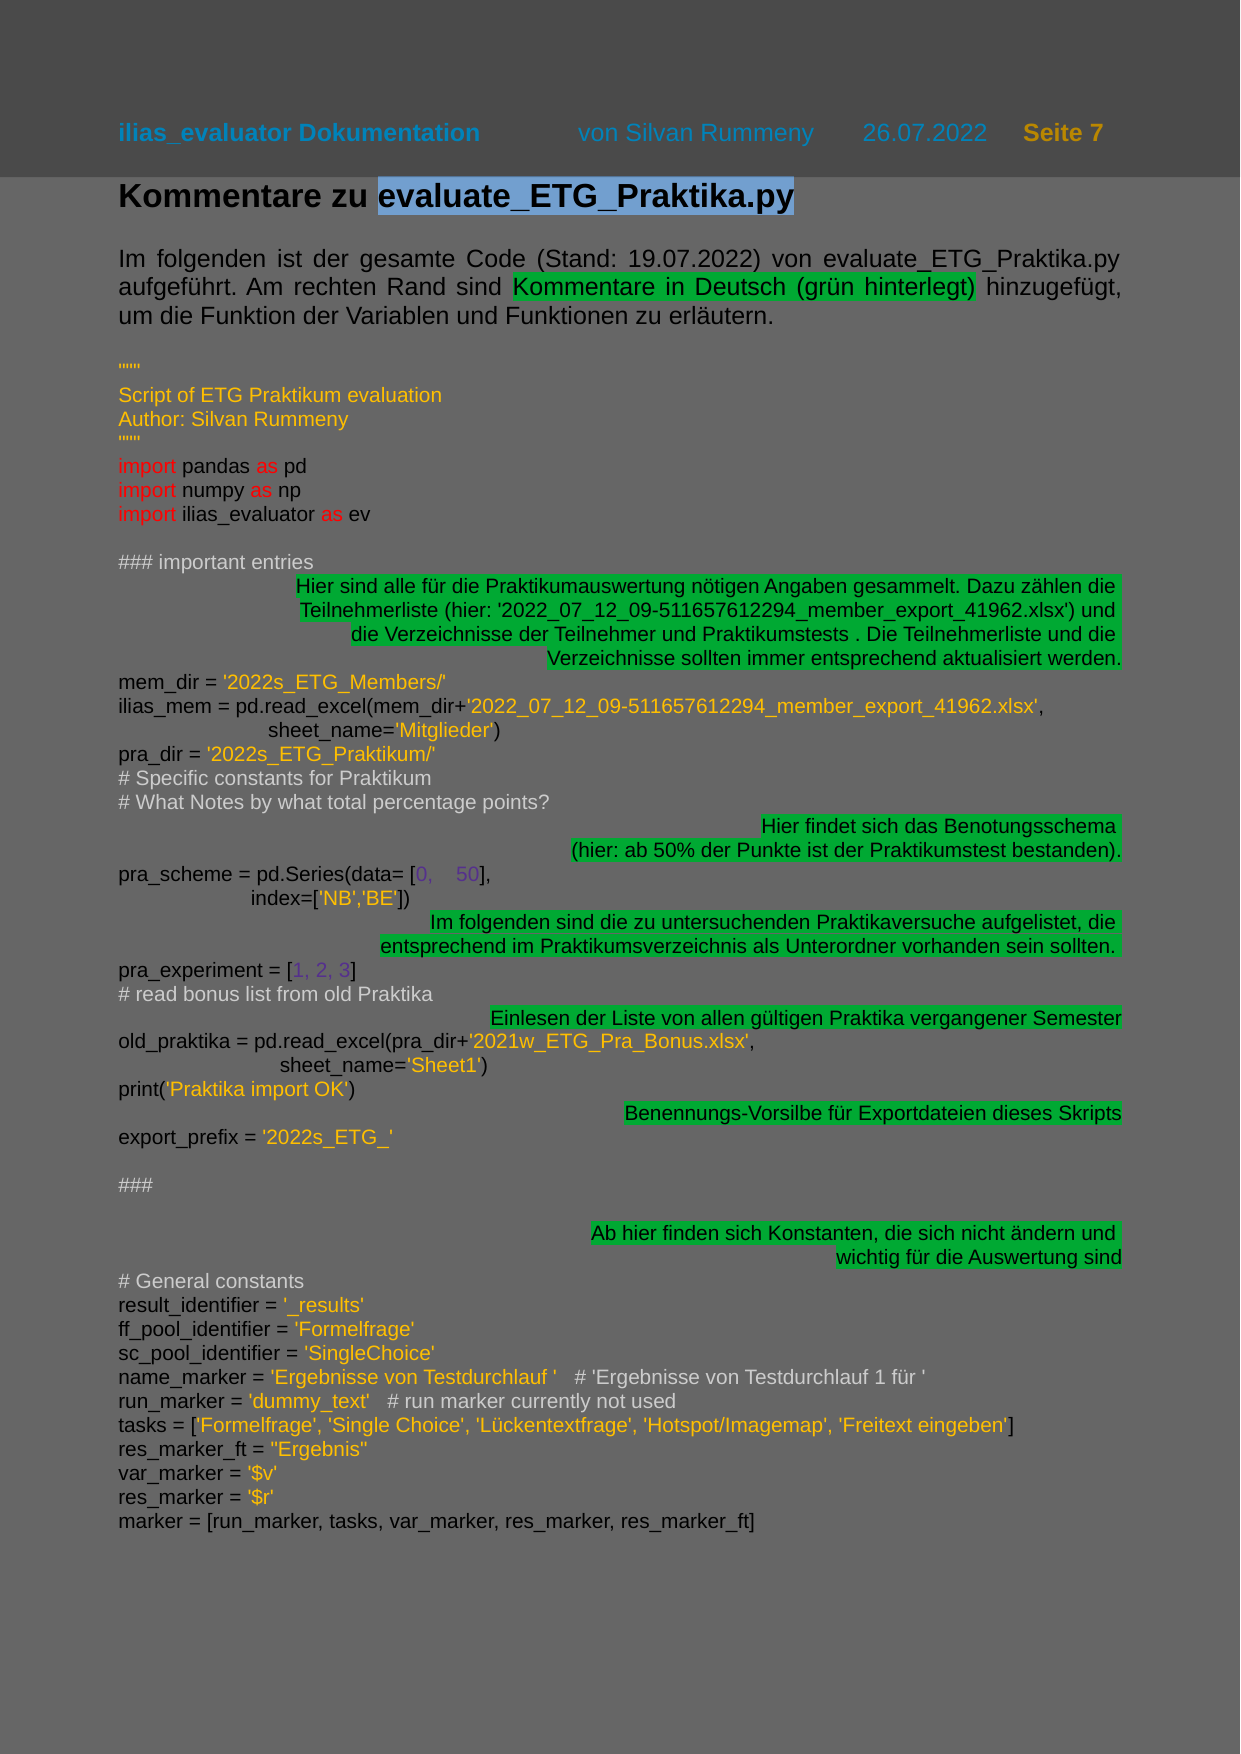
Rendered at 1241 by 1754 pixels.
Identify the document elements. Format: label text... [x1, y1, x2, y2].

text pra_scheme = pd.Series(data= [0, 50], [118, 862, 1122, 886]
text old_praktika = pd.read_excel(pra_dir+'2021w_ETG_Pra_Bonus.xlsx', [118, 1029, 1122, 1053]
text Script of ETG Praktikum evaluation [118, 382, 1122, 406]
text pra_experiment = [1, 2, 3] [118, 957, 1122, 981]
text Benennungs-Vorsilbe für Exportdateien dieses Skripts [118, 1101, 1122, 1125]
text Im folgenden sind die zu untersuchenden Praktikaversuche aufgelistet, die [118, 909, 1122, 933]
text import ilias_evaluator as ev [118, 502, 1122, 526]
text import numpy as np [118, 478, 1122, 502]
text die Verzeichnisse der Teilnehmer und Praktikumstests . Die Teilnehmerliste und die [118, 622, 1122, 646]
text Ab hier finden sich Konstanten, die sich nicht ändern und [118, 1221, 1122, 1245]
text # Specific constants for Praktikum [118, 766, 1122, 790]
text """ [118, 358, 1122, 382]
text Hier sind alle für die Praktikumauswertung nötigen Angaben gesammelt. Dazu zählen die [118, 574, 1122, 598]
text sheet_name='Sheet1') [118, 1053, 1122, 1077]
text Author: Silvan Rummeny [118, 406, 1122, 430]
text tasks = ['Formelfrage', 'Single Choice', 'Lückentextfrage', 'Hotspot/Imagemap', 'Freitext eingeben'] [118, 1413, 1122, 1437]
text Kommentare zu evaluate_ETG_Praktika.py [118, 178, 1122, 215]
text var_marker = '$v' [118, 1461, 1122, 1484]
text result_identifier = '_results' [118, 1293, 1122, 1317]
text import pandas as pd [118, 454, 1122, 478]
text wichtig für die Auswertung sind [118, 1245, 1122, 1269]
text ### important entries [118, 550, 1122, 574]
text ff_pool_identifier = 'Formelfrage' [118, 1317, 1122, 1341]
text marker = [run_marker, tasks, var_marker, res_marker, res_marker_ft] [118, 1508, 1122, 1532]
text export_prefix = '2022s_ETG_' [118, 1125, 1122, 1149]
text res_marker = '$r' [118, 1484, 1122, 1508]
text mem_dir = '2022s_ETG_Members/' [118, 670, 1122, 694]
text ### [118, 1173, 1122, 1197]
text name_marker = 'Ergebnisse von Testdurchlauf ' # 'Ergebnisse von Testdurchlauf 1 für ' [118, 1365, 1122, 1389]
text # read bonus list from old Praktika [118, 981, 1122, 1005]
text # General constants [118, 1269, 1122, 1293]
text ilias_mem = pd.read_excel(mem_dir+'2022_07_12_09-511657612294_member_export_41962.xlsx', [118, 694, 1122, 718]
text Verzeichnisse sollten immer entsprechend aktualisiert werden. [118, 646, 1122, 670]
text entsprechend im Praktikumsverzeichnis als Unterordner vorhanden sein sollten. [118, 933, 1122, 957]
text """ [118, 430, 1122, 454]
text # What Notes by what total percentage points? [118, 790, 1122, 814]
text sheet_name='Mitglieder') [118, 718, 1122, 742]
text Teilnehmerliste (hier: '2022_07_12_09-511657612294_member_export_41962.xlsx') und [118, 598, 1122, 622]
text res_marker_ft = "Ergebnis" [118, 1437, 1122, 1461]
text Im folgenden ist der gesamte Code (Stand: 19.07.2022) von evaluate_ETG_Praktika.py aufgeführt. Am rechten Rand sind Kommentare in Deutsch (grün hinterlegt) hinzugefügt, um die Funktion der Variablen und Funktionen zu erläutern. [118, 243, 1122, 330]
text Hier findet sich das Benotungsschema [118, 814, 1122, 838]
text (hier: ab 50% der Punkte ist der Praktikumstest bestanden). [118, 838, 1122, 862]
text sc_pool_identifier = 'SingleChoice' [118, 1341, 1122, 1365]
text print('Praktika import OK') [118, 1077, 1122, 1101]
text index=['NB','BE']) [118, 886, 1122, 909]
text run_marker = 'dummy_text' # run marker currently not used [118, 1389, 1122, 1413]
text Einlesen der Liste von allen gültigen Praktika vergangener Semester [118, 1005, 1122, 1029]
text pra_dir = '2022s_ETG_Praktikum/' [118, 742, 1122, 766]
